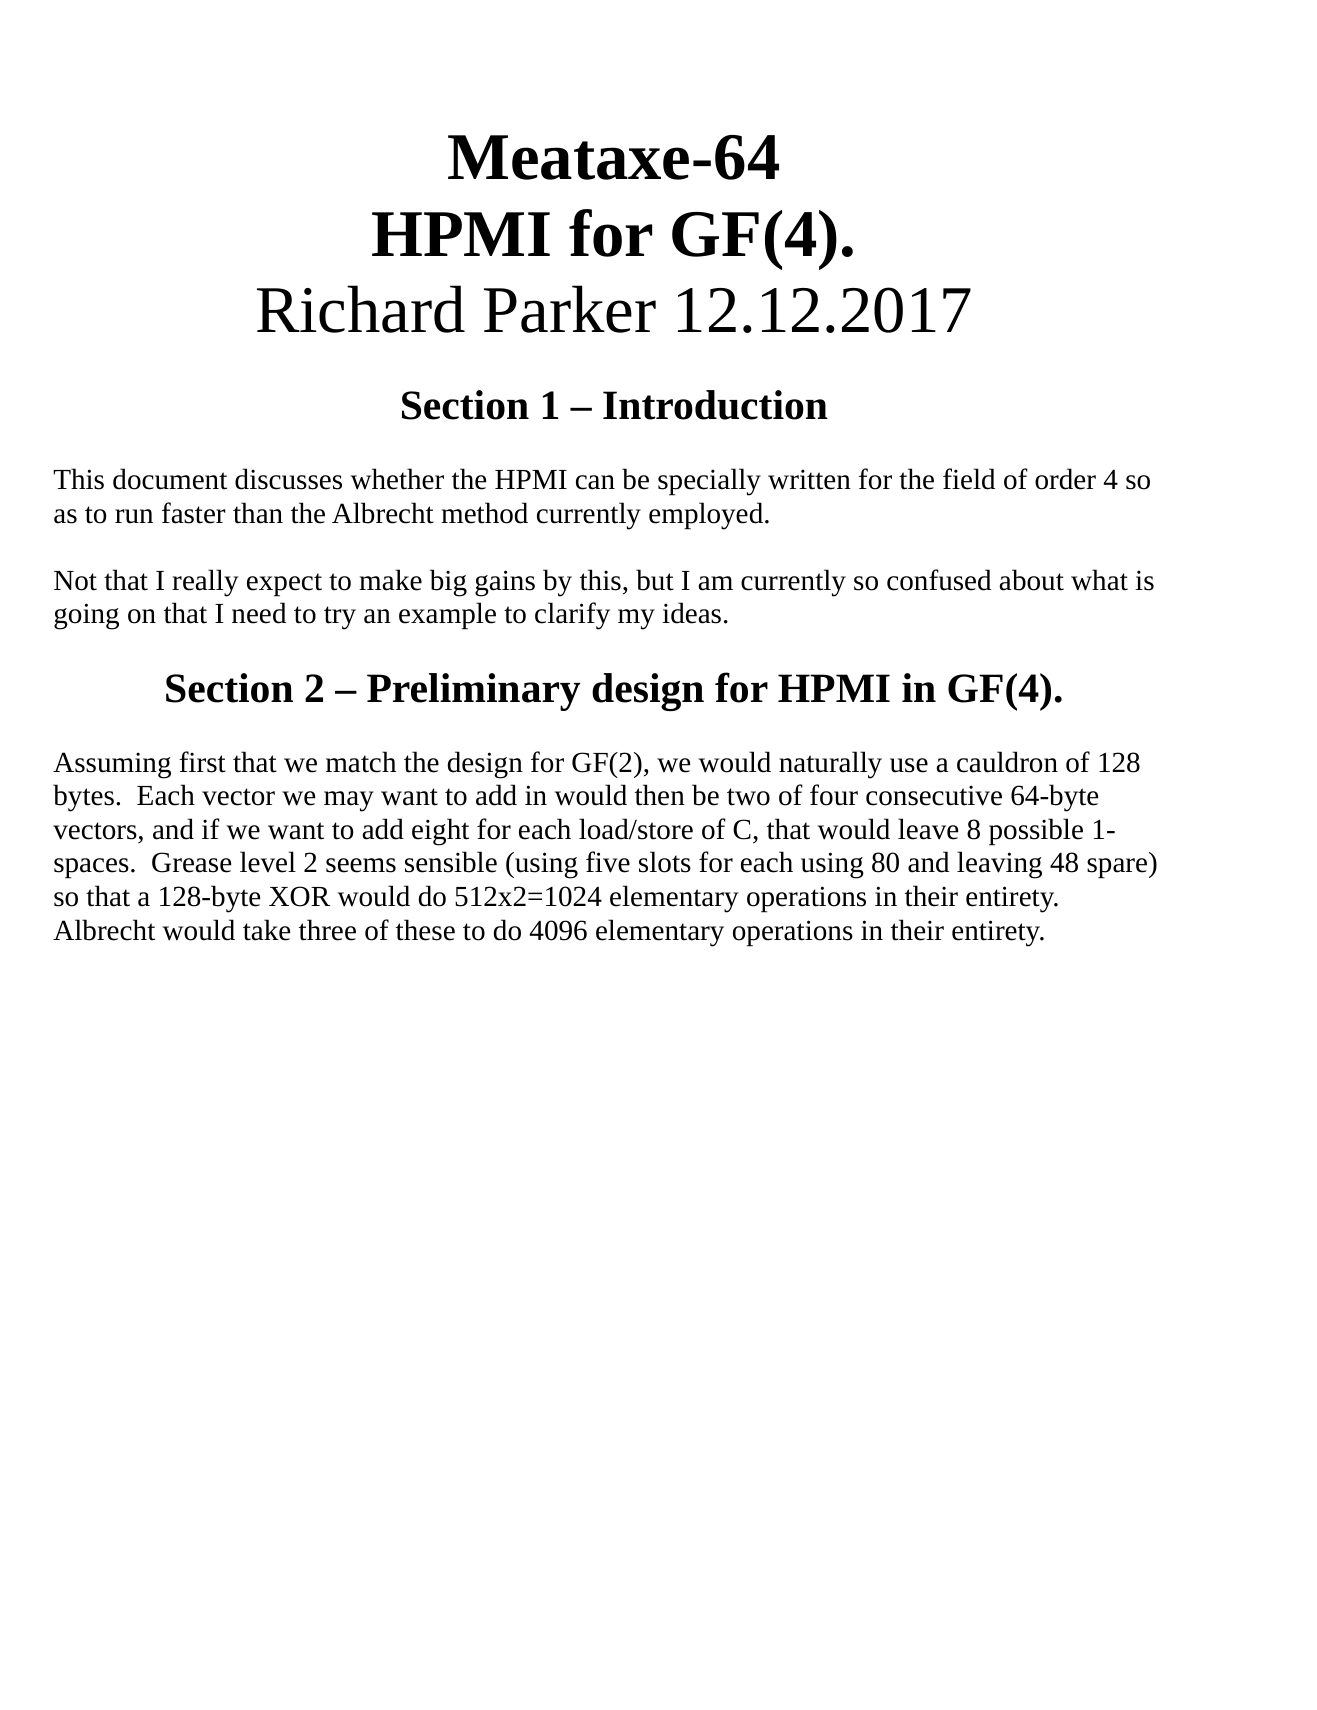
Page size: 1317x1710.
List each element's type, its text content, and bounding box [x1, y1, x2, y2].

text Section 2 – Preliminary design for HPMI in GF(4). [53, 663, 1174, 711]
text Not that I really expect to make big gains by this, but I am currently so confused about what is going on that I need to try an example to clarify my ideas. [53, 563, 1174, 630]
text Meataxe-64 [53, 117, 1174, 194]
text This document discusses whether the HPMI can be specially written for the field of order 4 so as to run faster than the Albrecht method currently employed. [53, 462, 1174, 529]
text Section 1 – Introduction [53, 381, 1174, 429]
text HPMI for GF(4). [53, 194, 1174, 271]
text Richard Parker 12.12.2017 [53, 271, 1174, 347]
text Assuming first that we match the design for GF(2), we would naturally use a cauldron of 128 bytes. Each vector we may want to add in would then be two of four consecutive 64-byte vectors, and if we want to add eight for each load/store of C, that would leave 8 possible 1-spaces. Grease level 2 seems sensible (using five slots for each using 80 and leaving 48 spare) so that a 128-byte XOR would do 512x2=1024 elementary operations in their entirety. Albrecht would take three of these to do 4096 elementary operations in their entirety. [53, 745, 1174, 946]
